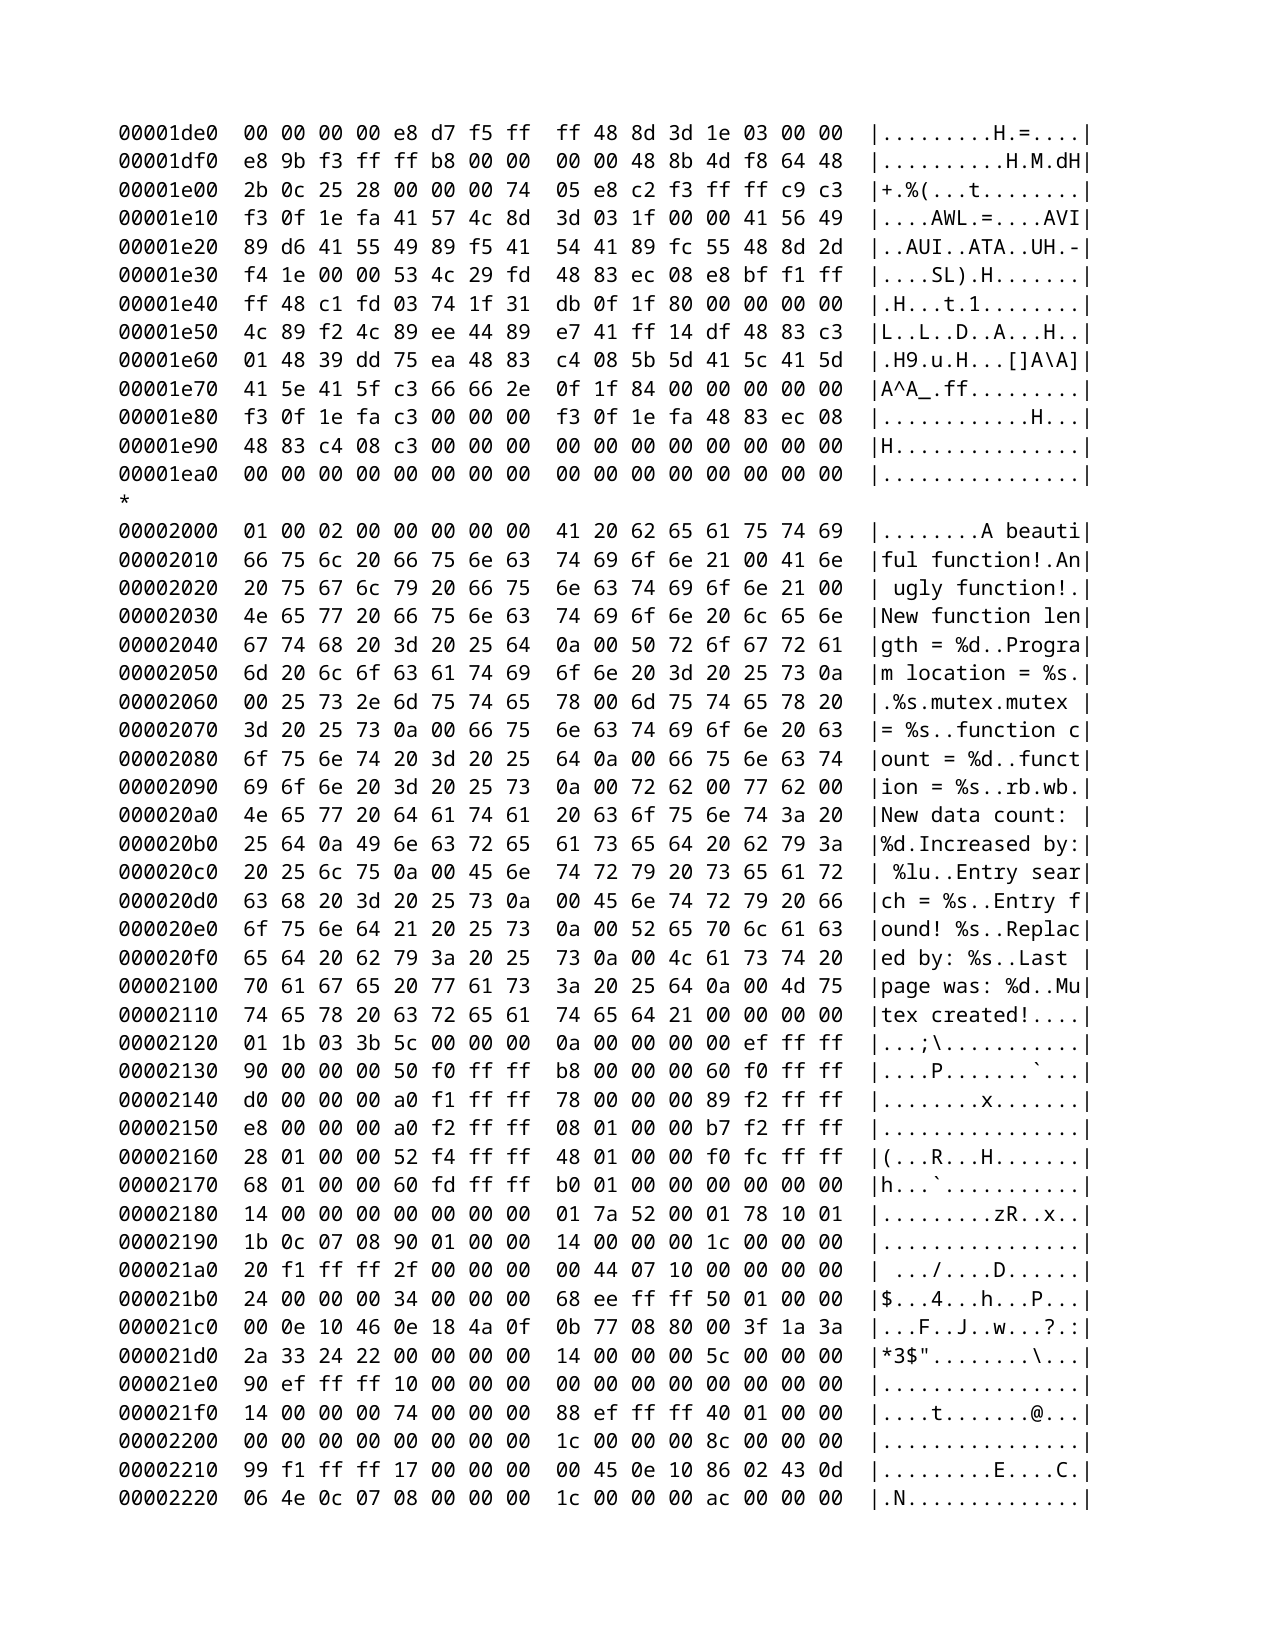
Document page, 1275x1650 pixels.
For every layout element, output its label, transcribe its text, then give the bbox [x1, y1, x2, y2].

text 000021b0 24 00 00 00 34 00 00 00 68 ee ff ff 50 01 00 00 |$...4...h...P...| [118, 1284, 1157, 1312]
text 00002100 70 61 67 65 20 77 61 73 3a 20 25 64 0a 00 4d 75 |page was: %d..Mu| [118, 971, 1157, 1000]
text 00001e30 f4 1e 00 00 53 4c 29 fd 48 83 ec 08 e8 bf f1 ff |....SL).H.......| [118, 260, 1157, 289]
text 00002090 69 6f 6e 20 3d 20 25 73 0a 00 72 62 00 77 62 00 |ion = %s..rb.wb.| [118, 772, 1157, 801]
text 000020b0 25 64 0a 49 6e 63 72 65 61 73 65 64 20 62 79 3a |%d.Increased by:| [118, 829, 1157, 857]
text 00001e10 f3 0f 1e fa 41 57 4c 8d 3d 03 1f 00 00 41 56 49 |....AWL.=....AVI| [118, 203, 1157, 232]
text 00001e00 2b 0c 25 28 00 00 00 74 05 e8 c2 f3 ff ff c9 c3 |+.%(...t........| [118, 175, 1157, 203]
text 000021d0 2a 33 24 22 00 00 00 00 14 00 00 00 5c 00 00 00 |*3$"........\...| [118, 1341, 1157, 1369]
text 000020d0 63 68 20 3d 20 25 73 0a 00 45 6e 74 72 79 20 66 |ch = %s..Entry f| [118, 886, 1157, 914]
text 00001ea0 00 00 00 00 00 00 00 00 00 00 00 00 00 00 00 00 |................| [118, 459, 1157, 488]
text 00002120 01 1b 03 3b 5c 00 00 00 0a 00 00 00 00 ef ff ff |...;\...........| [118, 1028, 1157, 1057]
text 00002180 14 00 00 00 00 00 00 00 01 7a 52 00 01 78 10 01 |.........zR..x..| [118, 1199, 1157, 1227]
text 00002140 d0 00 00 00 a0 f1 ff ff 78 00 00 00 89 f2 ff ff |........x.......| [118, 1085, 1157, 1113]
text 00001df0 e8 9b f3 ff ff b8 00 00 00 00 48 8b 4d f8 64 48 |..........H.M.dH| [118, 147, 1157, 175]
text 00002170 68 01 00 00 60 fd ff ff b0 01 00 00 00 00 00 00 |h...`...........| [118, 1170, 1157, 1199]
text 00001e80 f3 0f 1e fa c3 00 00 00 f3 0f 1e fa 48 83 ec 08 |............H...| [118, 402, 1157, 431]
text 000021a0 20 f1 ff ff 2f 00 00 00 00 44 07 10 00 00 00 00 | .../....D......| [118, 1256, 1157, 1284]
text 00002070 3d 20 25 73 0a 00 66 75 6e 63 74 69 6f 6e 20 63 |= %s..function c| [118, 715, 1157, 744]
text 00002110 74 65 78 20 63 72 65 61 74 65 64 21 00 00 00 00 |tex created!....| [118, 1000, 1157, 1028]
text 00002020 20 75 67 6c 79 20 66 75 6e 63 74 69 6f 6e 21 00 | ugly function!.| [118, 573, 1157, 602]
text 00001e90 48 83 c4 08 c3 00 00 00 00 00 00 00 00 00 00 00 |H...............| [118, 431, 1157, 459]
text 00002150 e8 00 00 00 a0 f2 ff ff 08 01 00 00 b7 f2 ff ff |................| [118, 1113, 1157, 1142]
text 000020c0 20 25 6c 75 0a 00 45 6e 74 72 79 20 73 65 61 72 | %lu..Entry sear| [118, 857, 1157, 886]
text 00001e70 41 5e 41 5f c3 66 66 2e 0f 1f 84 00 00 00 00 00 |A^A_.ff.........| [118, 374, 1157, 402]
text 000021c0 00 0e 10 46 0e 18 4a 0f 0b 77 08 80 00 3f 1a 3a |...F..J..w...?.:| [118, 1312, 1157, 1341]
text 00002210 99 f1 ff ff 17 00 00 00 00 45 0e 10 86 02 43 0d |.........E....C.| [118, 1455, 1157, 1483]
text 000021f0 14 00 00 00 74 00 00 00 88 ef ff ff 40 01 00 00 |....t.......@...| [118, 1398, 1157, 1426]
text 00002160 28 01 00 00 52 f4 ff ff 48 01 00 00 f0 fc ff ff |(...R...H.......| [118, 1142, 1157, 1170]
text 000020f0 65 64 20 62 79 3a 20 25 73 0a 00 4c 61 73 74 20 |ed by: %s..Last | [118, 943, 1157, 971]
text 00002040 67 74 68 20 3d 20 25 64 0a 00 50 72 6f 67 72 61 |gth = %d..Progra| [118, 630, 1157, 658]
text 00001e20 89 d6 41 55 49 89 f5 41 54 41 89 fc 55 48 8d 2d |..AUI..ATA..UH.-| [118, 232, 1157, 260]
text * [118, 488, 1157, 516]
text 00001e50 4c 89 f2 4c 89 ee 44 89 e7 41 ff 14 df 48 83 c3 |L..L..D..A...H..| [118, 317, 1157, 346]
text 000020a0 4e 65 77 20 64 61 74 61 20 63 6f 75 6e 74 3a 20 |New data count: | [118, 801, 1157, 829]
text 00002220 06 4e 0c 07 08 00 00 00 1c 00 00 00 ac 00 00 00 |.N..............| [118, 1483, 1157, 1512]
text 00002050 6d 20 6c 6f 63 61 74 69 6f 6e 20 3d 20 25 73 0a |m location = %s.| [118, 658, 1157, 687]
text 00001de0 00 00 00 00 e8 d7 f5 ff ff 48 8d 3d 1e 03 00 00 |.........H.=....| [118, 118, 1157, 147]
text 00002130 90 00 00 00 50 f0 ff ff b8 00 00 00 60 f0 ff ff |....P.......`...| [118, 1057, 1157, 1085]
text 000021e0 90 ef ff ff 10 00 00 00 00 00 00 00 00 00 00 00 |................| [118, 1369, 1157, 1398]
text 00002190 1b 0c 07 08 90 01 00 00 14 00 00 00 1c 00 00 00 |................| [118, 1227, 1157, 1256]
text 00002080 6f 75 6e 74 20 3d 20 25 64 0a 00 66 75 6e 63 74 |ount = %d..funct| [118, 744, 1157, 772]
text 00002060 00 25 73 2e 6d 75 74 65 78 00 6d 75 74 65 78 20 |.%s.mutex.mutex | [118, 687, 1157, 715]
text 00002030 4e 65 77 20 66 75 6e 63 74 69 6f 6e 20 6c 65 6e |New function len| [118, 602, 1157, 630]
text 000020e0 6f 75 6e 64 21 20 25 73 0a 00 52 65 70 6c 61 63 |ound! %s..Replac| [118, 914, 1157, 943]
text 00002000 01 00 02 00 00 00 00 00 41 20 62 65 61 75 74 69 |........A beauti| [118, 516, 1157, 545]
text 00002010 66 75 6c 20 66 75 6e 63 74 69 6f 6e 21 00 41 6e |ful function!.An| [118, 545, 1157, 573]
text 00001e40 ff 48 c1 fd 03 74 1f 31 db 0f 1f 80 00 00 00 00 |.H...t.1........| [118, 289, 1157, 317]
text 00001e60 01 48 39 dd 75 ea 48 83 c4 08 5b 5d 41 5c 41 5d |.H9.u.H...[]A\A]| [118, 346, 1157, 374]
text 00002200 00 00 00 00 00 00 00 00 1c 00 00 00 8c 00 00 00 |................| [118, 1426, 1157, 1455]
